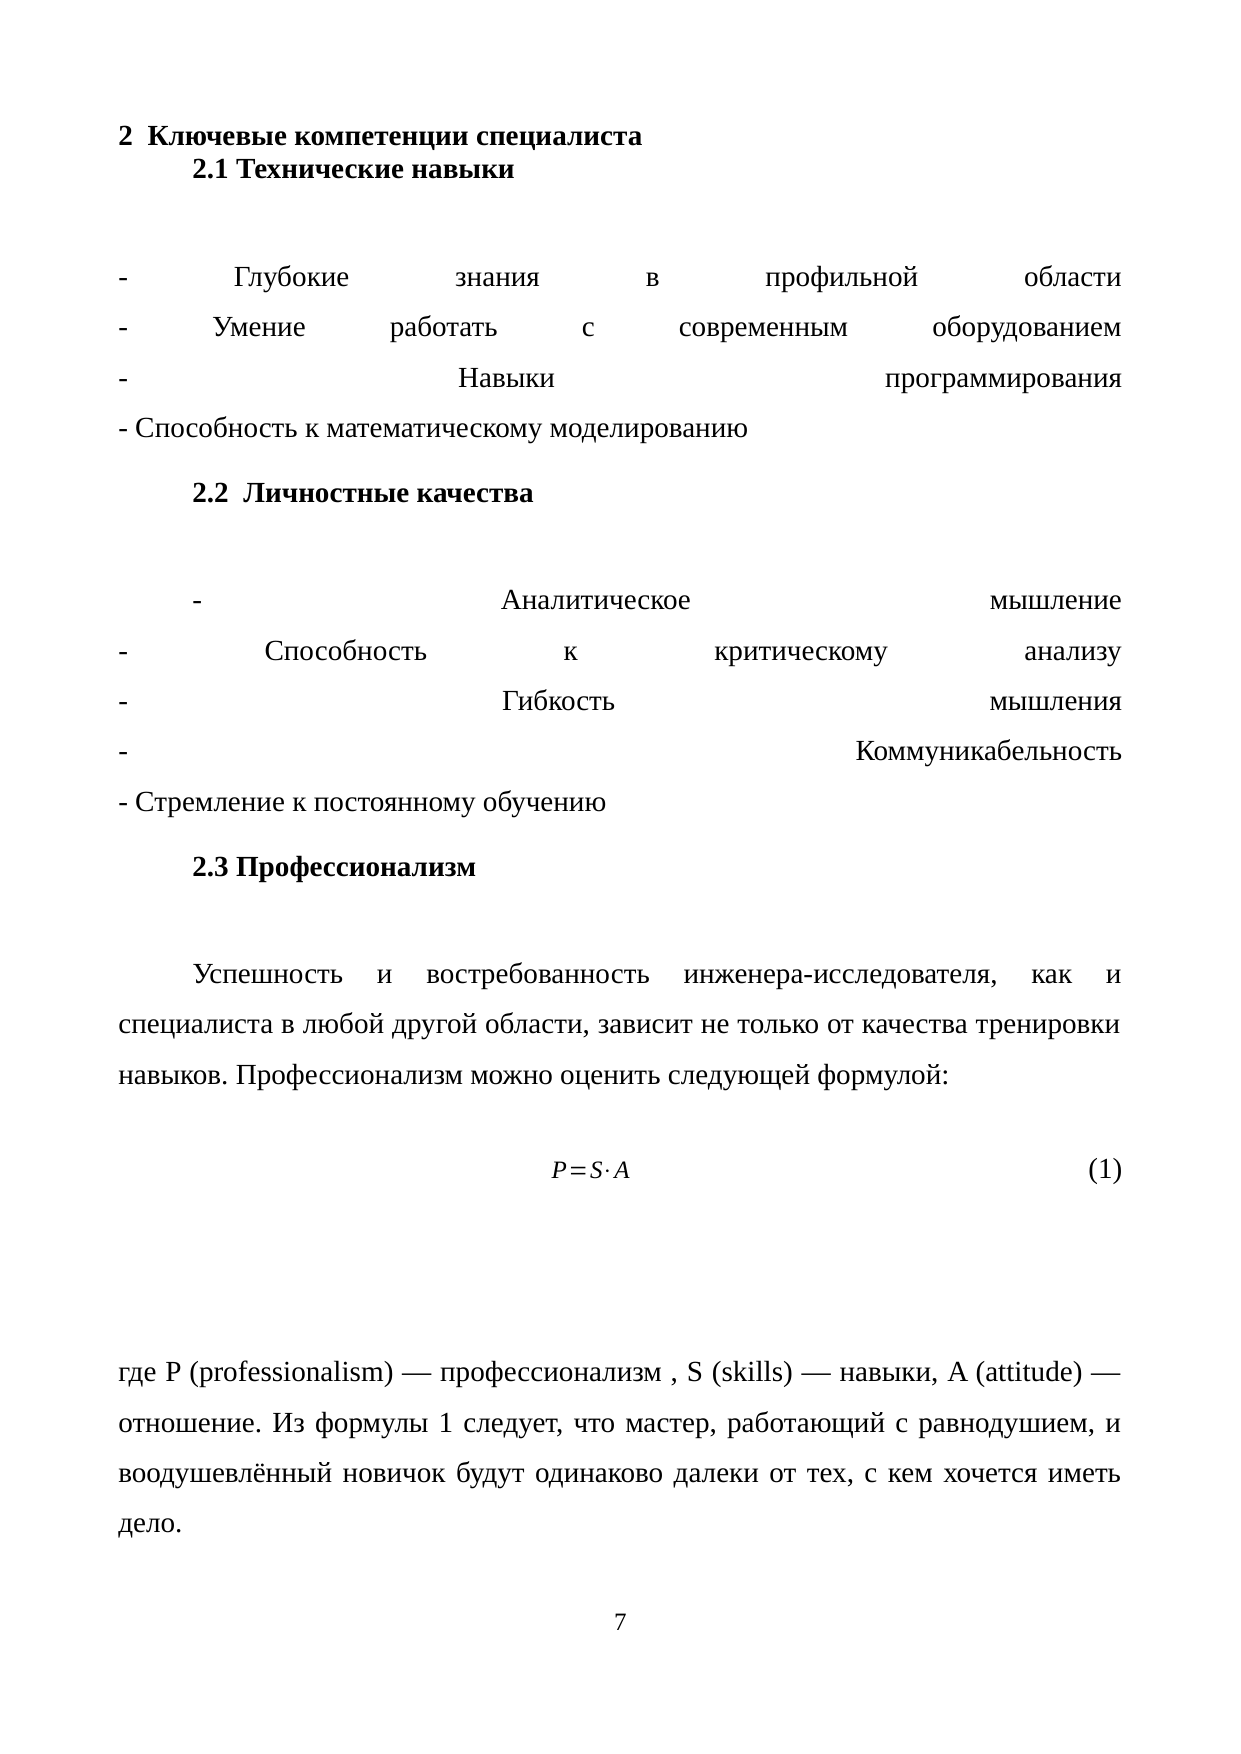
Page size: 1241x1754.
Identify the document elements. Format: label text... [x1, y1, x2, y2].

subtitle Личностные качества [118, 475, 1122, 509]
subtitle Профессионализм [118, 849, 1122, 882]
text - Глубокие знания в профильной области - Умение работать с современным оборудованием - Навыки программирования - Способность к математическому моделированию [118, 259, 1122, 443]
text где P (professionalism) — профессионализм , S (skills) — навыки, A (attitude) — отношение. Из формулы 1 следует, что мастер, работающий с равнодушием, и воодушевлённый новичок будут одинаково далеки от тех, с кем хочется иметь дело. [118, 1304, 1122, 1539]
subtitle Технические навыки [118, 152, 1122, 185]
text Успешность и востребованность инженера-исследователя, как и специалиста в любой другой области, зависит не только от качества тренировки навыков. Профессионализм можно оценить следующей формулой: [118, 956, 1122, 1090]
text (1) [118, 1151, 1122, 1184]
text - Аналитическое мышление - Способность к критическому анализу - Гибкость мышления - Коммуникабельность - Стремление к постоянному обучению [118, 582, 1122, 817]
subtitle Ключевые компетенции специалиста [118, 118, 1122, 152]
